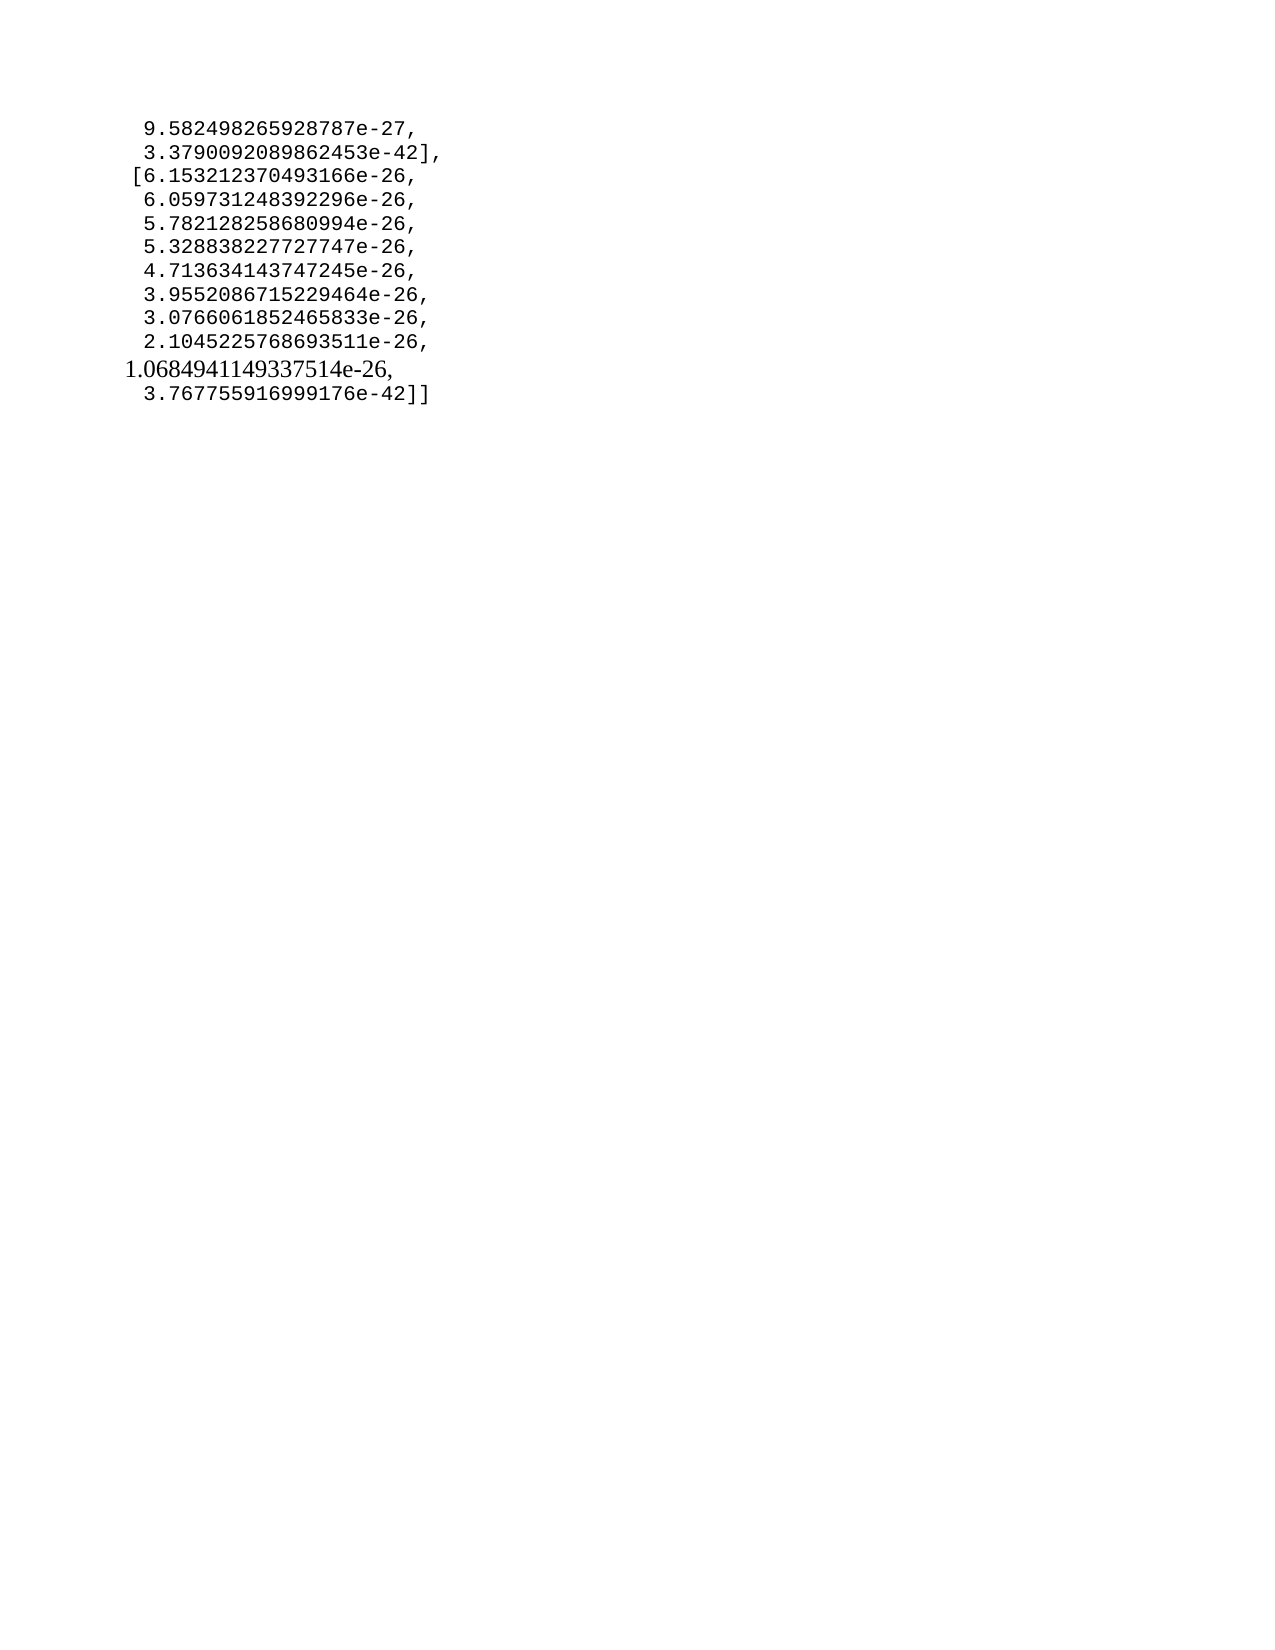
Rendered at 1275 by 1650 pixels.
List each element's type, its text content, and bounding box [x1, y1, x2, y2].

text 3.9552086715229464e-26, [118, 284, 1157, 307]
text 5.782128258680994e-26, [118, 213, 1157, 236]
text 5.328838227727747e-26, [118, 236, 1157, 260]
text 2.1045225768693511e-26, [118, 331, 1157, 354]
text 6.059731248392296e-26, [118, 189, 1157, 213]
text 3.767755916999176e-42]] [118, 383, 1157, 407]
text 9.582498265928787e-27, [118, 118, 1157, 142]
text 3.0766061852465833e-26, [118, 307, 1157, 331]
text 3.3790092089862453e-42], [118, 142, 1157, 165]
text [6.153212370493166e-26, [118, 165, 1157, 189]
text 4.713634143747245e-26, [118, 260, 1157, 284]
text 1.0684941149337514e-26, [118, 354, 1157, 383]
